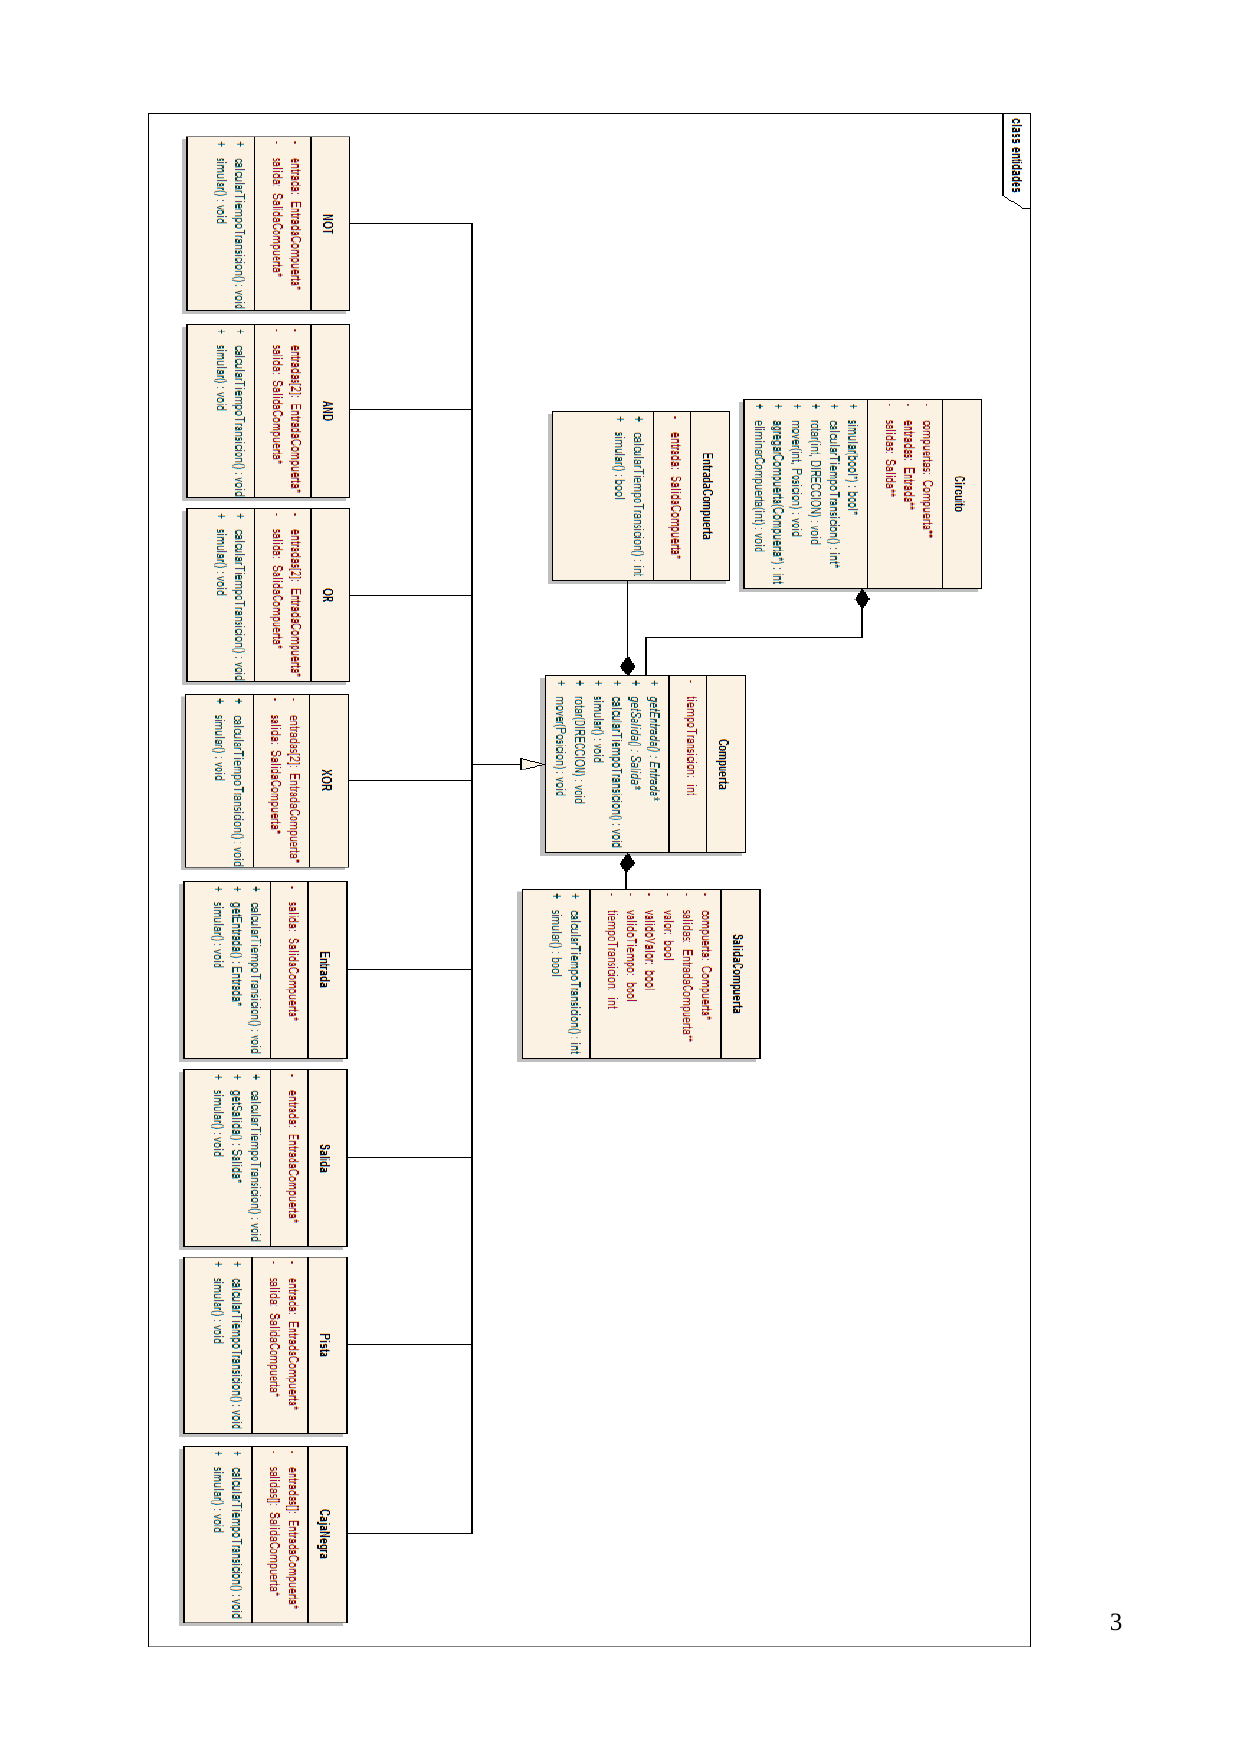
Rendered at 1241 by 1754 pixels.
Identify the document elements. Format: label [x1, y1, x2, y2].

picture [148, 112, 1033, 1647]
